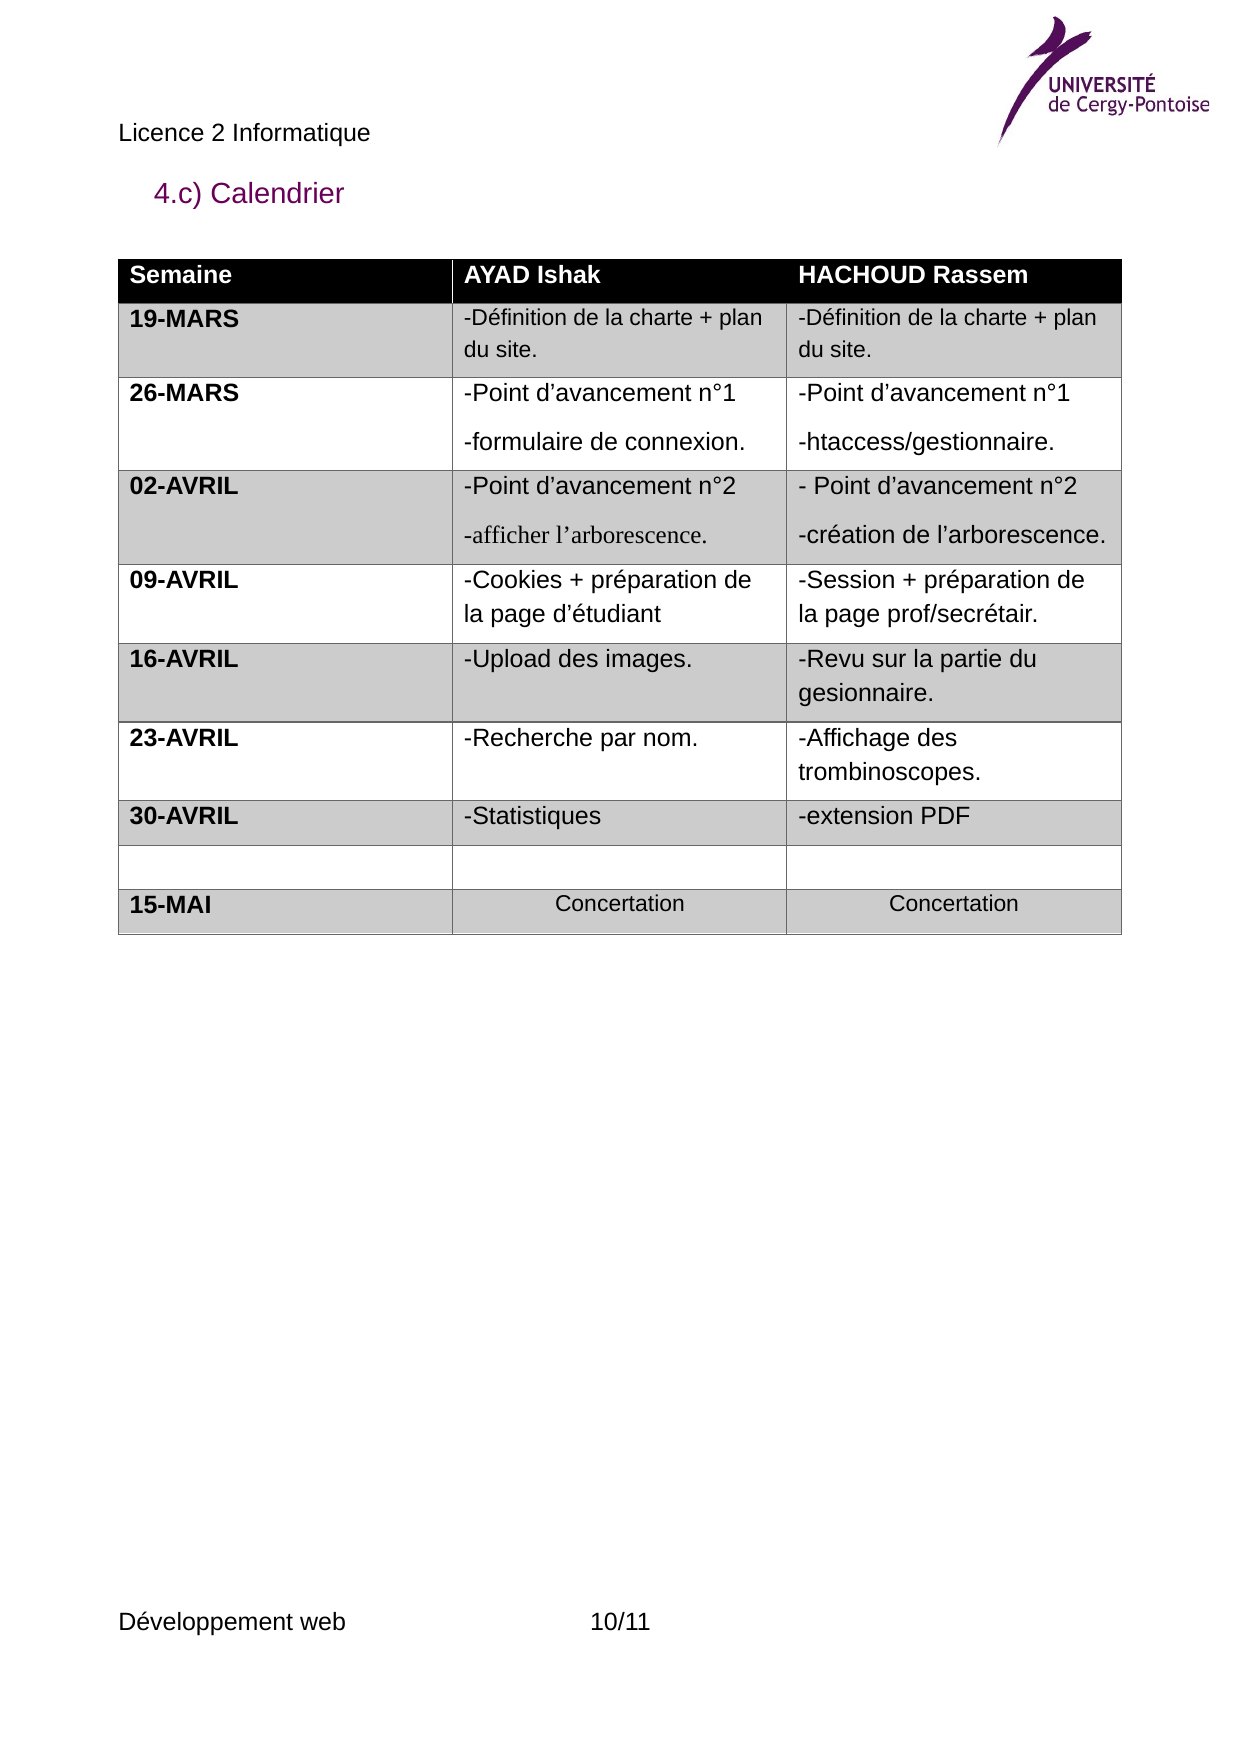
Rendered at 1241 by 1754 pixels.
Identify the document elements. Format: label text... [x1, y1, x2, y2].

table_header AYAD Ishak [453, 260, 787, 303]
table_cell [119, 846, 452, 889]
table_cell 09-AVRIL [119, 565, 452, 643]
table_cell Concertation [787, 890, 1121, 933]
table_cell -Point d’avancement n°1 -formulaire de connexion. [453, 378, 786, 470]
table_cell 15-MAI [119, 890, 452, 933]
table_cell - Point d’avancement n°2 -création de l’arborescence. [787, 471, 1121, 564]
table_cell -Cookies + préparation de la page d’étudiant [453, 565, 786, 643]
table_cell Concertation [453, 890, 786, 933]
table_cell [787, 846, 1121, 889]
table_header Semaine [119, 260, 452, 303]
subtitle 4.c) Calendrier [153, 176, 1122, 210]
table_cell -Session + préparation de la page prof/secrétair. [787, 565, 1121, 643]
table_cell 16-AVRIL [119, 644, 452, 721]
table_cell 02-AVRIL [119, 471, 452, 564]
table_cell -Recherche par nom. [453, 723, 786, 800]
table_cell 23-AVRIL [119, 723, 452, 800]
table_cell -Définition de la charte + plan du site. [453, 304, 786, 377]
table_cell -Définition de la charte + plan du site. [787, 304, 1121, 377]
table_cell 19-MARS [119, 304, 452, 377]
table_cell -Point d’avancement n°2 -afficher l’arborescence. [453, 471, 786, 564]
table_cell -extension PDF [787, 801, 1121, 845]
table_header HACHOUD Rassem [787, 260, 1121, 303]
table_cell -Affichage des trombinoscopes. [787, 723, 1121, 800]
table_cell -Point d’avancement n°1 -htaccess/gestionnaire. [787, 378, 1121, 470]
table_cell 30-AVRIL [119, 801, 452, 845]
table_cell -Revu sur la partie du gesionnaire. [787, 644, 1121, 721]
picture [997, 16, 1210, 148]
table_cell 26-MARS [119, 378, 452, 470]
table_cell -Statistiques [453, 801, 786, 845]
table_cell -Upload des images. [453, 644, 786, 721]
table_cell [453, 846, 786, 889]
